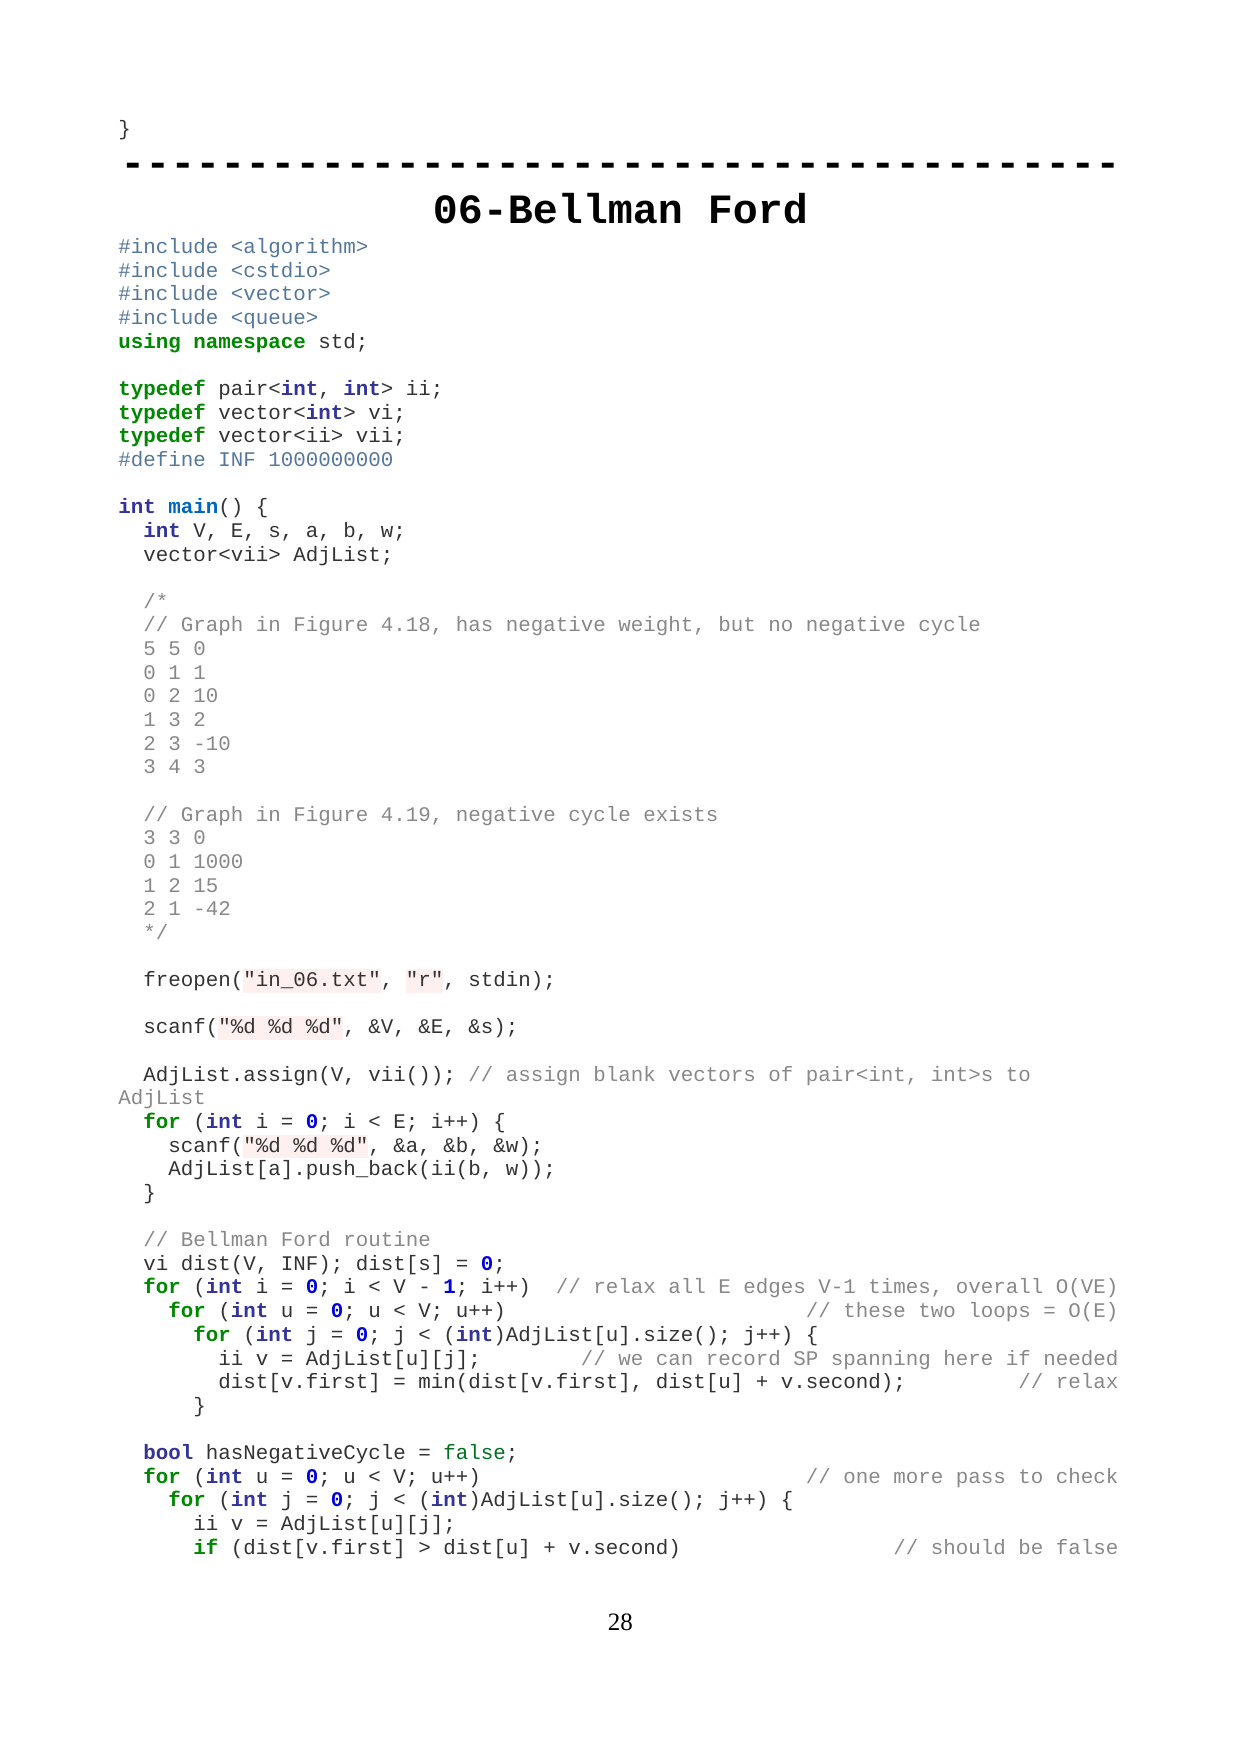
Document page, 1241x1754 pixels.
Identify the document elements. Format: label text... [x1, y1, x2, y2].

text } [118, 1395, 1122, 1418]
text */ [118, 922, 1122, 946]
text vi dist(V, INF); dist[s] = 0; [118, 1253, 1122, 1277]
text for (int u = 0; u < V; u++) // these two loops = O(E) [118, 1300, 1122, 1324]
text 0 2 10 [118, 685, 1122, 709]
text } [118, 1182, 1122, 1206]
text #include <cstdio> [118, 260, 1122, 283]
text vector<vii> AdjList; [118, 543, 1122, 567]
text #define INF 1000000000 [118, 449, 1122, 473]
text int main() { [118, 496, 1122, 520]
text 2 1 -42 [118, 898, 1122, 922]
text 06-Bellman Ford [118, 189, 1122, 236]
text // Graph in Figure 4.19, negative cycle exists [118, 804, 1122, 827]
text for (int u = 0; u < V; u++) // one more pass to check [118, 1466, 1122, 1489]
text 0 1 1 [118, 662, 1122, 685]
text ---------------------------------------- [118, 142, 1122, 189]
text #include <vector> [118, 283, 1122, 307]
text if (dist[v.first] > dist[u] + v.second) // should be false [118, 1537, 1122, 1560]
text 5 5 0 [118, 638, 1122, 662]
text ii v = AdjList[u][j]; // we can record SP spanning here if needed [118, 1347, 1122, 1371]
text } [118, 118, 1122, 142]
text 3 3 0 [118, 827, 1122, 851]
text 3 4 3 [118, 756, 1122, 780]
text 0 1 1000 [118, 851, 1122, 874]
text AdjList[a].push_back(ii(b, w)); [118, 1158, 1122, 1182]
text 2 3 -10 [118, 733, 1122, 756]
text // Bellman Ford routine [118, 1229, 1122, 1253]
text for (int j = 0; j < (int)AdjList[u].size(); j++) { [118, 1324, 1122, 1347]
text AdjList.assign(V, vii()); // assign blank vectors of pair<int, int>s to AdjList [118, 1064, 1122, 1111]
text typedef vector<int> vi; [118, 402, 1122, 425]
text typedef vector<ii> vii; [118, 425, 1122, 449]
text scanf("%d %d %d", &V, &E, &s); [118, 1016, 1122, 1040]
text bool hasNegativeCycle = false; [118, 1442, 1122, 1466]
text #include <queue> [118, 307, 1122, 331]
text typedef pair<int, int> ii; [118, 378, 1122, 402]
text 1 3 2 [118, 709, 1122, 733]
text /* [118, 591, 1122, 614]
text ii v = AdjList[u][j]; [118, 1513, 1122, 1537]
text #include <algorithm> [118, 236, 1122, 260]
text int V, E, s, a, b, w; [118, 520, 1122, 543]
text 1 2 15 [118, 874, 1122, 898]
text dist[v.first] = min(dist[v.first], dist[u] + v.second); // relax [118, 1371, 1122, 1395]
text using namespace std; [118, 331, 1122, 354]
text for (int i = 0; i < E; i++) { [118, 1111, 1122, 1135]
text freopen("in_06.txt", "r", stdin); [118, 969, 1122, 993]
text for (int j = 0; j < (int)AdjList[u].size(); j++) { [118, 1489, 1122, 1513]
text // Graph in Figure 4.18, has negative weight, but no negative cycle [118, 614, 1122, 638]
text for (int i = 0; i < V - 1; i++) // relax all E edges V-1 times, overall O(VE) [118, 1277, 1122, 1300]
text scanf("%d %d %d", &a, &b, &w); [118, 1135, 1122, 1158]
